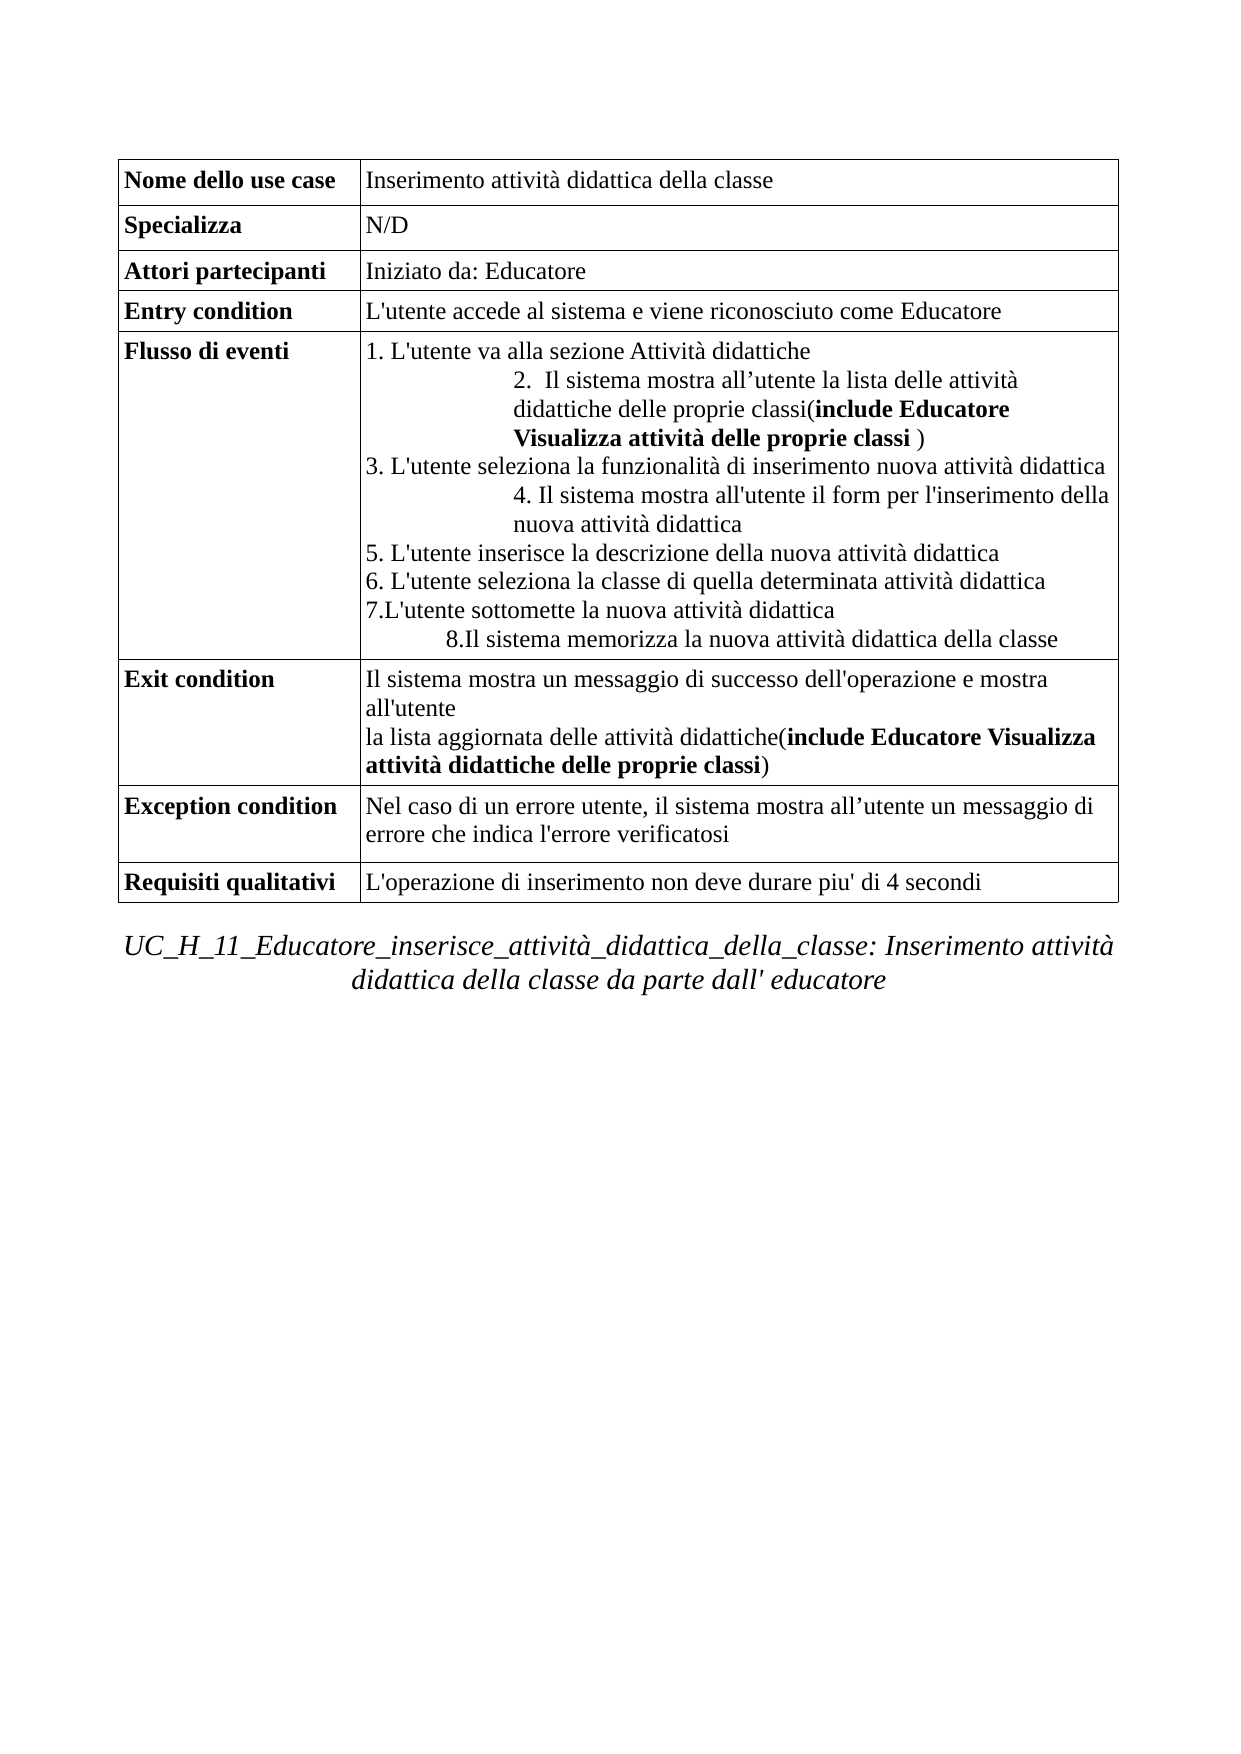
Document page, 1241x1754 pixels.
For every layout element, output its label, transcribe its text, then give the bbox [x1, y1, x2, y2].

text UC_H_11_Educatore_inserisce_attività_didattica_della_classe: Inserimento attività didattica della classe da parte dall' educatore [118, 928, 1122, 995]
table_cell Iniziato da: Educatore [361, 251, 1118, 290]
table_cell L'operazione di inserimento non deve durare piu' di 4 secondi [361, 863, 1118, 902]
table_header Nome dello use case [119, 160, 360, 205]
table_cell Flusso di eventi [119, 332, 360, 658]
table_cell Nel caso di un errore utente, il sistema mostra all’utente un messaggio di errore che indica l'errore verificatosi [361, 786, 1118, 862]
table_cell Attori partecipanti [119, 251, 360, 290]
table_cell L'utente accede al sistema e viene riconosciuto come Educatore [361, 291, 1118, 331]
table_cell N/D [361, 206, 1118, 250]
table_cell Exit condition [119, 660, 360, 785]
table_header Inserimento attività didattica della classe [361, 160, 1118, 205]
table_cell Exception condition [119, 786, 360, 862]
table_cell Il sistema mostra un messaggio di successo dell'operazione e mostra all'utente la lista aggiornata delle attività didattiche(include Educatore Visualizza attività didattiche delle proprie classi) [361, 660, 1118, 785]
table_cell Entry condition [119, 291, 360, 331]
table_cell Requisiti qualitativi [119, 863, 360, 902]
table_cell L'utente va alla sezione Attività didattiche Il sistema mostra all’utente la lista delle attività didattiche delle proprie classi(include Educatore Visualizza attività delle proprie classi ) L'utente seleziona la funzionalità di inserimento nuova attività didattica Il sistema mostra all'utente il form per l'inserimento della nuova attività didattica L'utente inserisce la descrizione della nuova attività didattica 6. L'utente seleziona la classe di quella determinata attività didattica 7.L'utente sottomette la nuova attività didattica 8.Il sistema memorizza la nuova attività didattica della classe [361, 332, 1118, 658]
table_cell Specializza [119, 206, 360, 250]
